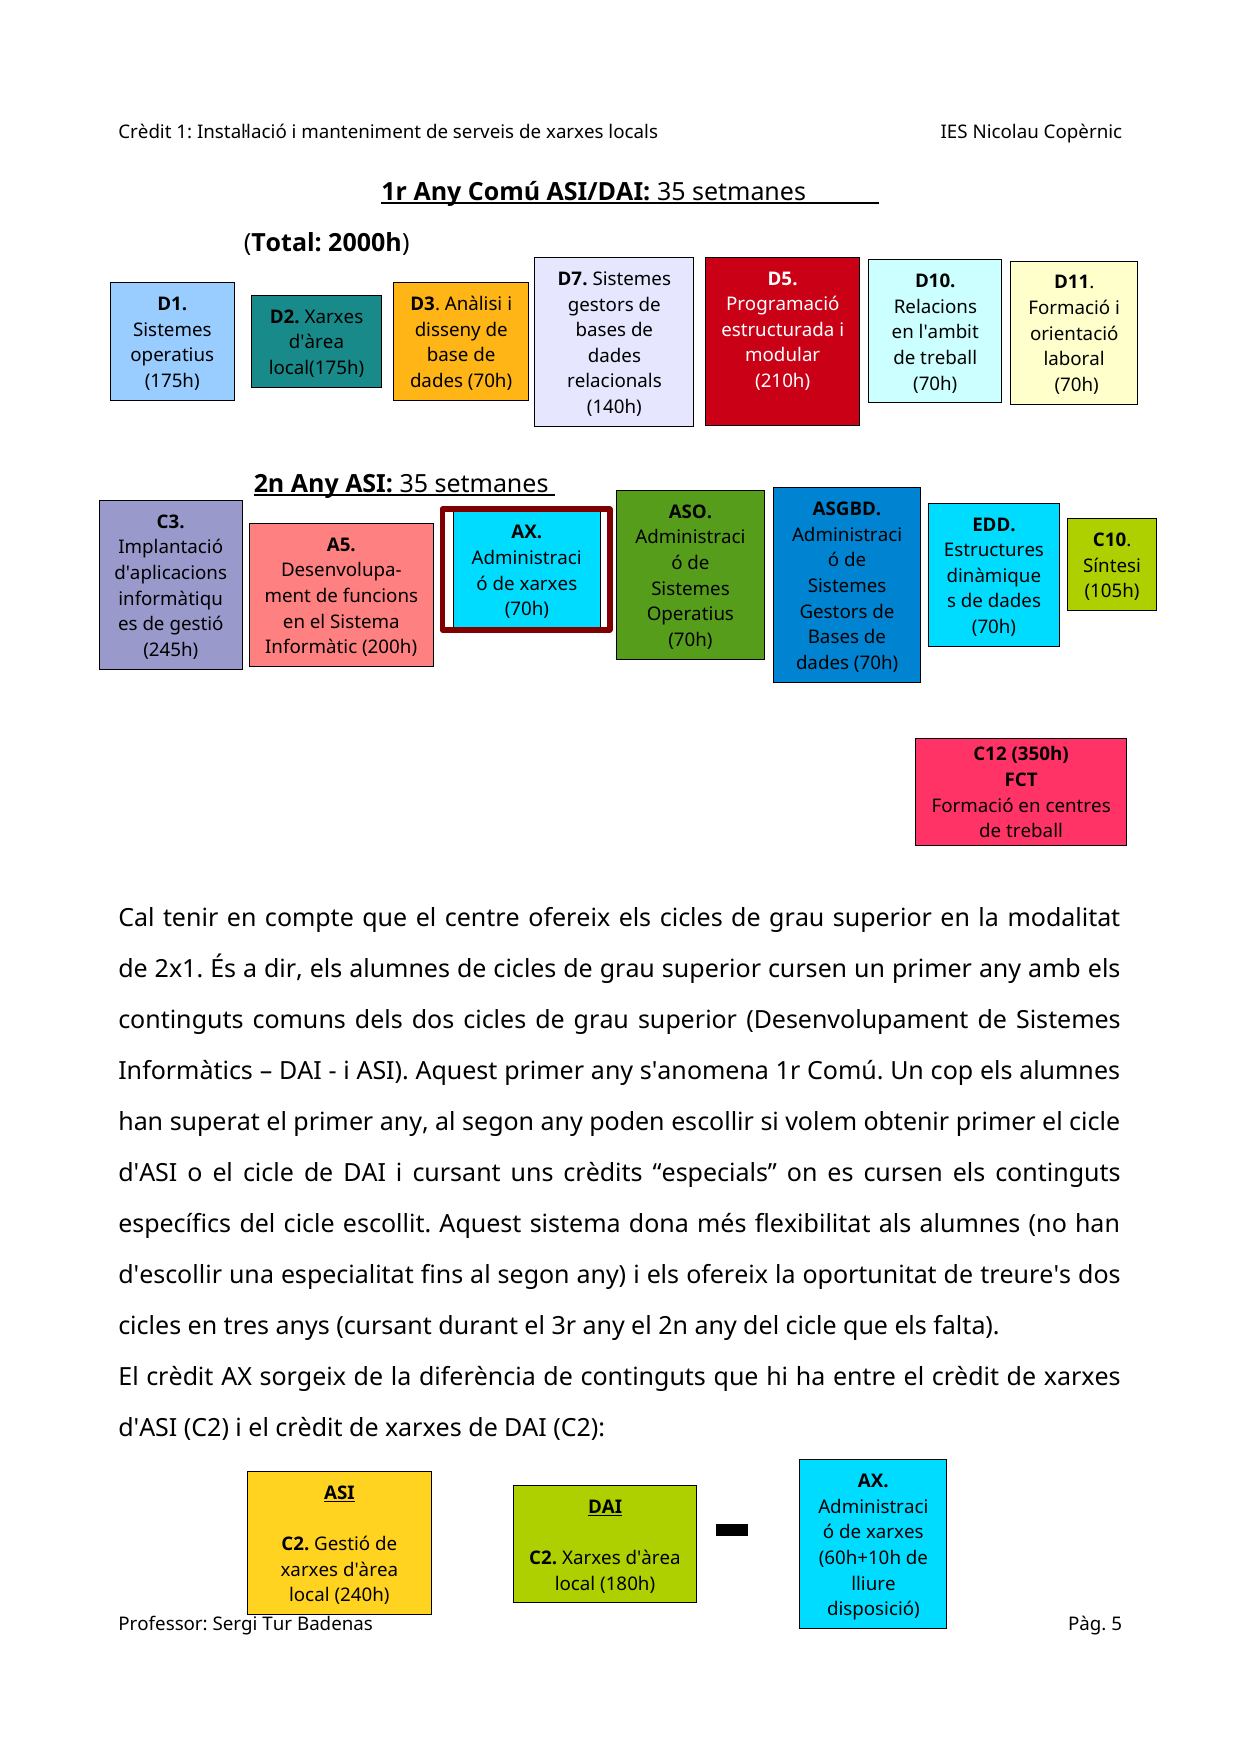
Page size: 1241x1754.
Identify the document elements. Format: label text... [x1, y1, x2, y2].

text El crèdit AX sorgeix de la diferència de continguts que hi ha entre el crèdit de xarxes d'ASI (C2) i el crèdit de xarxes de DAI (C2): [118, 1359, 1122, 1444]
text 1r Any Comú ASI/DAI: 35 setmanes (Total: 2000h) [118, 173, 1122, 258]
text Cal tenir en compte que el centre ofereix els cicles de grau superior en la modalitat de 2x1. És a dir, els alumnes de cicles de grau superior cursen un primer any amb els continguts comuns dels dos cicles de grau superior (Desenvolupament de Sistemes Informàtics – DAI - i ASI). Aquest primer any s'anomena 1r Comú. Un cop els alumnes han superat el primer any, al segon any poden escollir si volem obtenir primer el cicle d'ASI o el cicle de DAI i cursant uns crèdits “especials” on es cursen els continguts específics del cicle escollit. Aquest sistema dona més flexibilitat als alumnes (no han d'escollir una especialitat fins al segon any) i els ofereix la oportunitat de treure's dos cicles en tres anys (cursant durant el 3r any el 2n any del cicle que els falta). [118, 899, 1122, 1342]
text 2n Any ASI: 35 setmanes [118, 466, 1122, 499]
